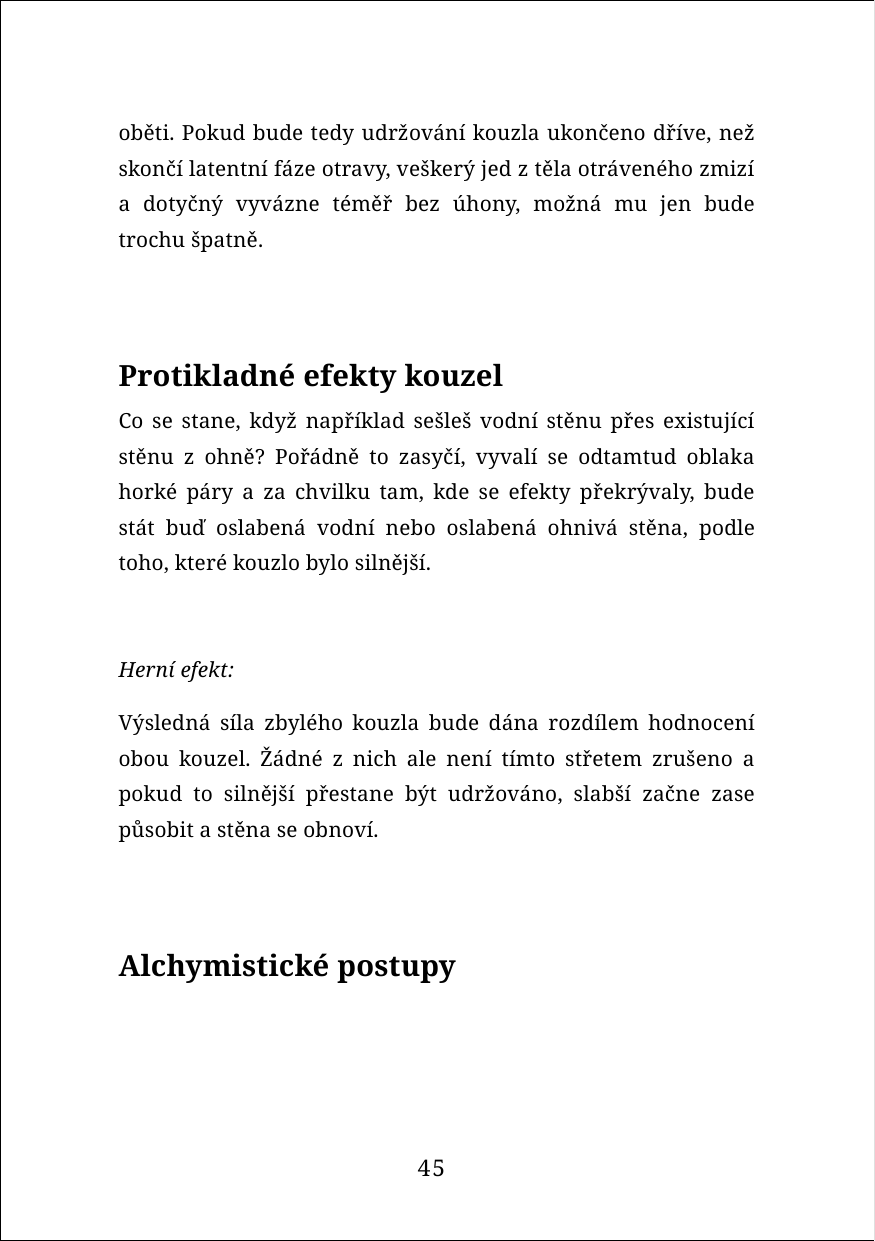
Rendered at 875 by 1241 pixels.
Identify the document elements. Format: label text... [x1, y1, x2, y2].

text Co se stane, když například sešleš vodní stěnu přes existující stěnu z ohně? Pořádně to zasyčí, vyvalí se odtamtud oblaka horké páry a za chvilku tam, kde se efekty překrývaly, bude stát buď oslabená vodní nebo oslabená ohnivá stěna, podle toho, které kouzlo bylo silnější. [118, 406, 756, 577]
subtitle Protikladné efekty kouzel [118, 355, 756, 394]
subtitle Alchymistické postupy [118, 945, 756, 984]
text Výsledná síla zbylého kouzla bude dána rozdílem hodnocení obou kouzel. Žádné z nich ale není tímto střetem zrušeno a pokud to silnější přestane být udržováno, slabší začne zase působit a stěna se obnoví. [118, 708, 756, 843]
text oběti. Pokud bude tedy udržování kouzla ukončeno dříve, než skončí latentní fáze otravy, veškerý jed z těla otráveného zmizí a dotyčný vyvázne téměř bez úhony, možná mu jen bude trochu špatně. [118, 118, 756, 253]
text Herní efekt: [118, 655, 756, 683]
